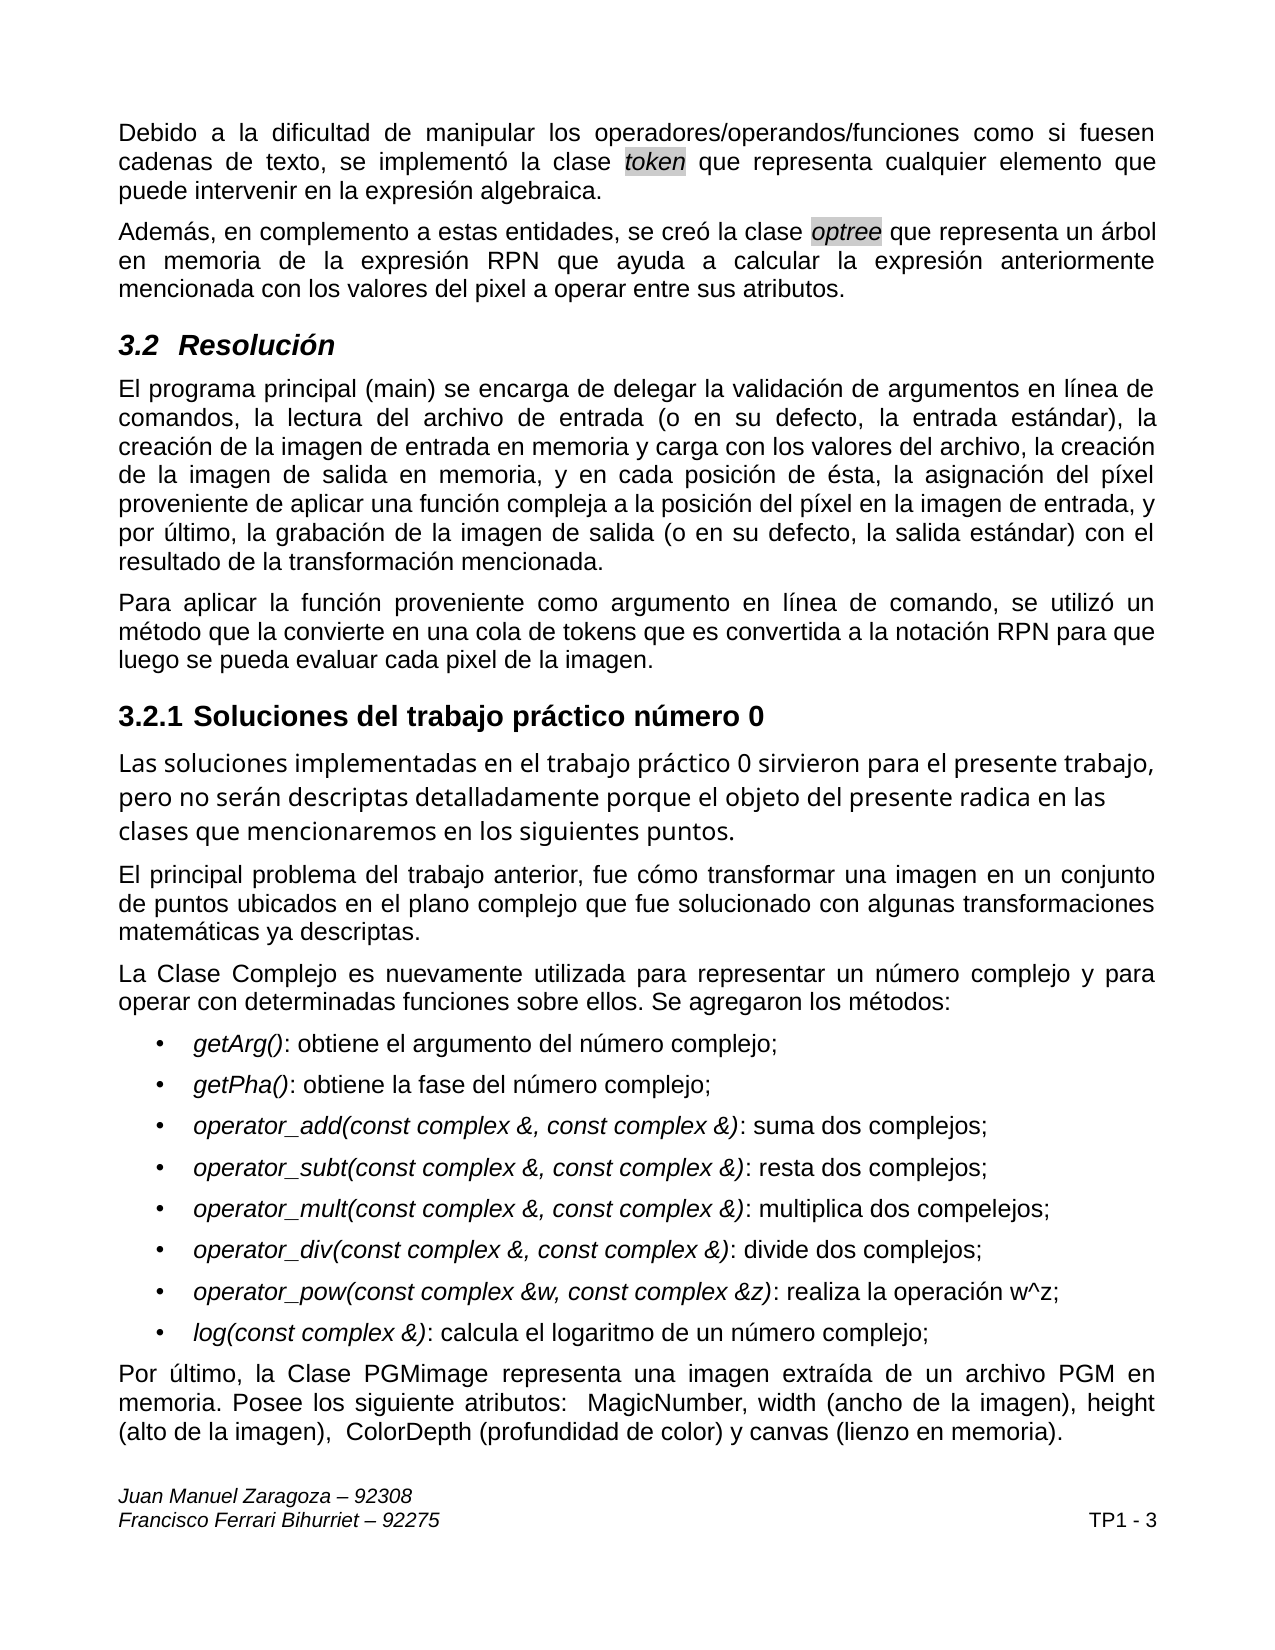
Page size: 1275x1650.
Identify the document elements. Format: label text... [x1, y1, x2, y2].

text El principal problema del trabajo anterior, fue cómo transformar una imagen en un conjunto de puntos ubicados en el plano complejo que fue solucionado con algunas transformaciones matemáticas ya descriptas. [118, 860, 1157, 946]
text Debido a la dificultad de manipular los operadores/operandos/funciones como si fuesen cadenas de texto, se implementó la clase token que representa cualquier elemento que puede intervenir en la expresión algebraica. [118, 118, 1157, 204]
subtitle Resolución [118, 328, 1157, 362]
list getArg(): obtiene el argumento del número complejo; [156, 1029, 1157, 1057]
list log(const complex &): calcula el logaritmo de un número complejo; [156, 1318, 1157, 1347]
list getPha(): obtiene la fase del número complejo; [156, 1070, 1157, 1099]
text Las soluciones implementadas en el trabajo práctico 0 sirvieron para el presente trabajo, pero no serán descriptas detalladamente porque el objeto del presente radica en las clases que mencionaremos en los siguientes puntos. [118, 745, 1157, 847]
list operator_pow(const complex &w, const complex &z): realiza la operación w^z; [156, 1277, 1157, 1306]
list operator_div(const complex &, const complex &): divide dos complejos; [156, 1235, 1157, 1264]
list operator_add(const complex &, const complex &): suma dos complejos; [156, 1111, 1157, 1140]
text El programa principal (main) se encarga de delegar la validación de argumentos en línea de comandos, la lectura del archivo de entrada (o en su defecto, la entrada estándar), la creación de la imagen de entrada en memoria y carga con los valores del archivo, la creación de la imagen de salida en memoria, y en cada posición de ésta, la asignación del píxel proveniente de aplicar una función compleja a la posición del píxel en la imagen de entrada, y por último, la grabación de la imagen de salida (o en su defecto, la salida estándar) con el resultado de la transformación mencionada. [118, 374, 1157, 575]
text Además, en complemento a estas entidades, se creó la clase optree que representa un árbol en memoria de la expresión RPN que ayuda a calcular la expresión anteriormente mencionada con los valores del pixel a operar entre sus atributos. [118, 217, 1157, 303]
list operator_mult(const complex &, const complex &): multiplica dos compelejos; [156, 1194, 1157, 1223]
subtitle Soluciones del trabajo práctico número 0 [118, 699, 1157, 733]
text La Clase Complejo es nuevamente utilizada para representar un número complejo y para operar con determinadas funciones sobre ellos. Se agregaron los métodos: [118, 959, 1157, 1016]
text Por último, la Clase PGMimage representa una imagen extraída de un archivo PGM en memoria. Posee los siguiente atributos: MagicNumber, width (ancho de la imagen), height (alto de la imagen), ColorDepth (profundidad de color) y canvas (lienzo en memoria). [118, 1359, 1157, 1446]
text Para aplicar la función proveniente como argumento en línea de comando, se utilizó un método que la convierte en una cola de tokens que es convertida a la notación RPN para que luego se pueda evaluar cada pixel de la imagen. [118, 588, 1157, 674]
list operator_subt(const complex &, const complex &): resta dos complejos; [156, 1153, 1157, 1182]
